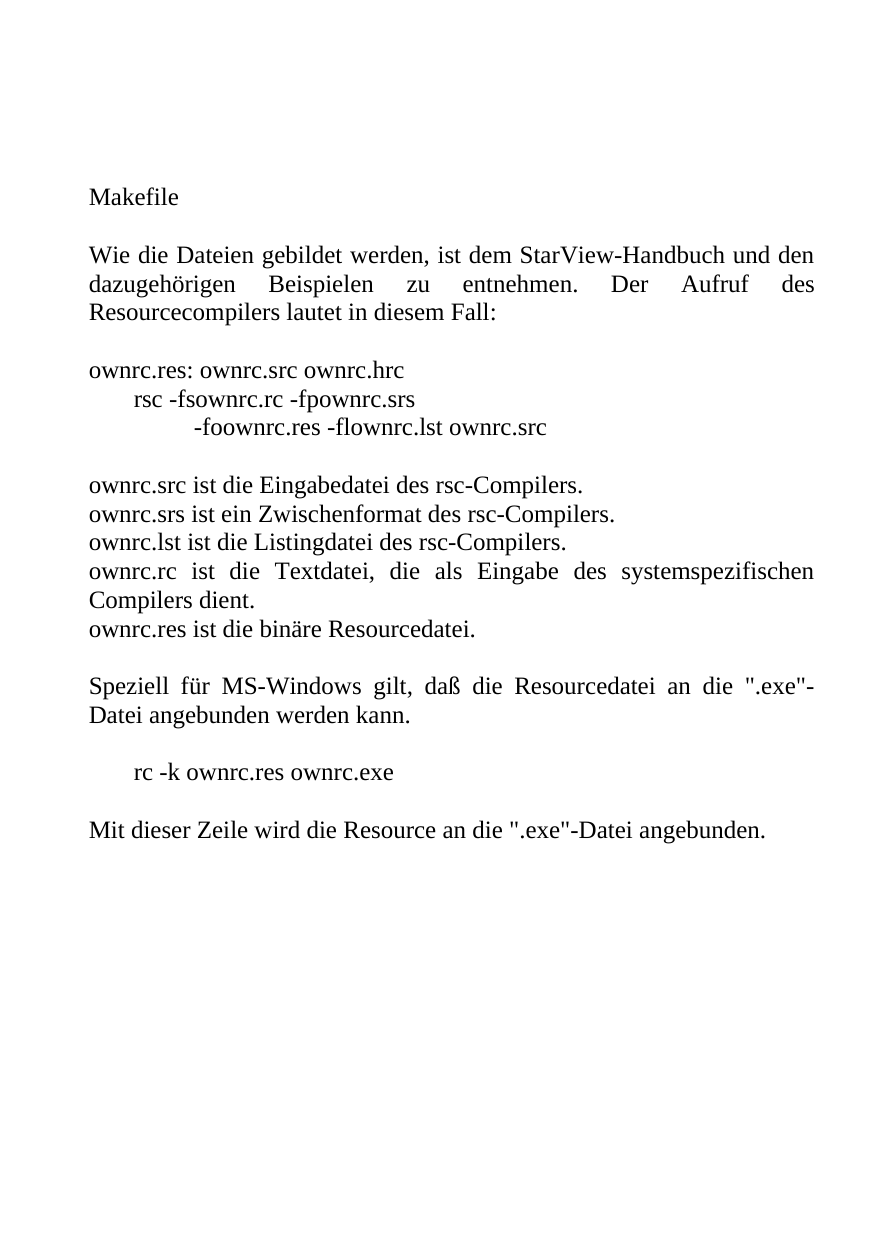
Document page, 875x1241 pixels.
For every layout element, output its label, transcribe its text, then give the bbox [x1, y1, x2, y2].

text ownrc.lst ist die Listingdatei des rsc-Compilers. [88, 527, 815, 556]
text Wie die Dateien gebildet werden, ist dem StarView-Handbuch und den dazugehörigen Beispielen zu entnehmen. Der Aufruf des Resourcecompilers lautet in diesem Fall: [88, 240, 815, 326]
list rsc -fsownrc.rc -fpownrc.srs [88, 384, 815, 412]
text Mit dieser Zeile wird die Resource an die ".exe"-Datei angebunden. [88, 815, 815, 844]
text Makefile [88, 182, 815, 211]
text ownrc.src ist die Eingabedatei des rsc-Compilers. [88, 470, 815, 499]
list ownrc.res: ownrc.src ownrc.hrc [88, 355, 815, 384]
list rc -k ownrc.res ownrc.exe [88, 757, 815, 786]
text ownrc.res ist die binäre Resourcedatei. [88, 614, 815, 642]
text Speziell für MS-Windows gilt, daß die Resourcedatei an die ".exe"-Datei angebunden werden kann. [88, 671, 815, 729]
text ownrc.rc ist die Textdatei, die als Eingabe des systemspezifischen Compilers dient. [88, 556, 815, 614]
text ownrc.srs ist ein Zwischenformat des rsc-Compilers. [88, 499, 815, 527]
list -foownrc.res -flownrc.lst ownrc.src [88, 412, 815, 441]
